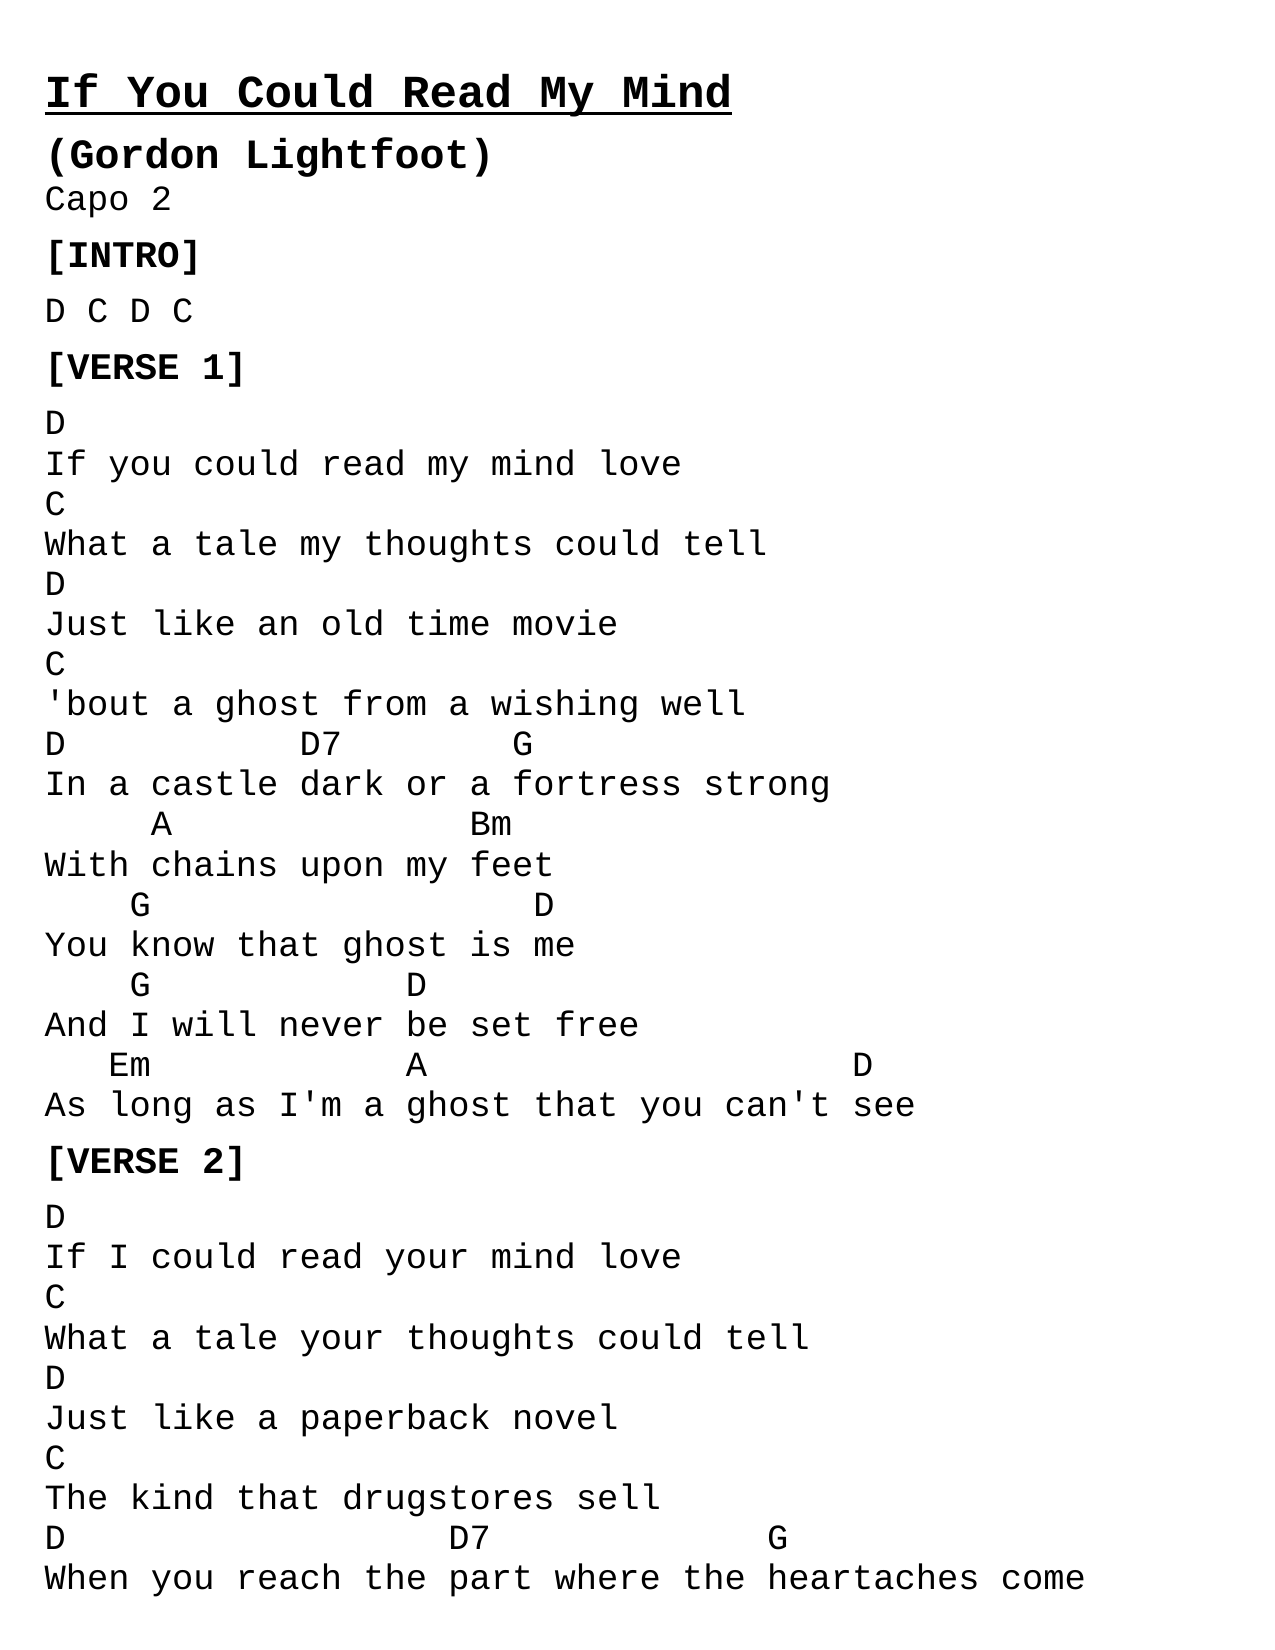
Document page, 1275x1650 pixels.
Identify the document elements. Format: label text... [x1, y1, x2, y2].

text You know that ghost is me [44, 927, 1231, 967]
text With chains upon my feet [44, 846, 1231, 887]
subtitle [VERSE 1] [44, 348, 1231, 391]
text D [44, 1199, 1231, 1239]
text G D [44, 967, 1231, 1007]
text C [44, 486, 1231, 526]
text G D [44, 887, 1231, 927]
text If you could read my mind love [44, 445, 1231, 486]
text When you reach the part where the heartaches come [44, 1560, 1231, 1600]
text And I will never be set free [44, 1007, 1231, 1047]
text 'bout a ghost from a wishing well [44, 686, 1231, 726]
subtitle [VERSE 2] [44, 1142, 1231, 1184]
text C [44, 646, 1231, 686]
text Just like a paperback novel [44, 1400, 1231, 1440]
text In a castle dark or a fortress strong [44, 766, 1231, 806]
text D C D C [44, 293, 1231, 333]
text C [44, 1440, 1231, 1480]
text C [44, 1279, 1231, 1319]
text D [44, 405, 1231, 445]
subtitle [INTRO] [44, 236, 1231, 278]
text The kind that drugstores sell [44, 1480, 1231, 1520]
text D D7 G [44, 1520, 1231, 1560]
text D [44, 1360, 1231, 1400]
text If I could read your mind love [44, 1239, 1231, 1279]
text What a tale my thoughts could tell [44, 526, 1231, 566]
text D D7 G [44, 726, 1231, 766]
text What a tale your thoughts could tell [44, 1319, 1231, 1360]
text A Bm [44, 806, 1231, 846]
text Just like an old time movie [44, 606, 1231, 646]
subtitle (Gordon Lightfoot) [44, 134, 1231, 181]
subtitle If You Could Read My Mind [44, 69, 1231, 121]
text Em A D [44, 1047, 1231, 1087]
text As long as I'm a ghost that you can't see [44, 1087, 1231, 1127]
text Capo 2 [44, 181, 1231, 221]
text D [44, 566, 1231, 606]
